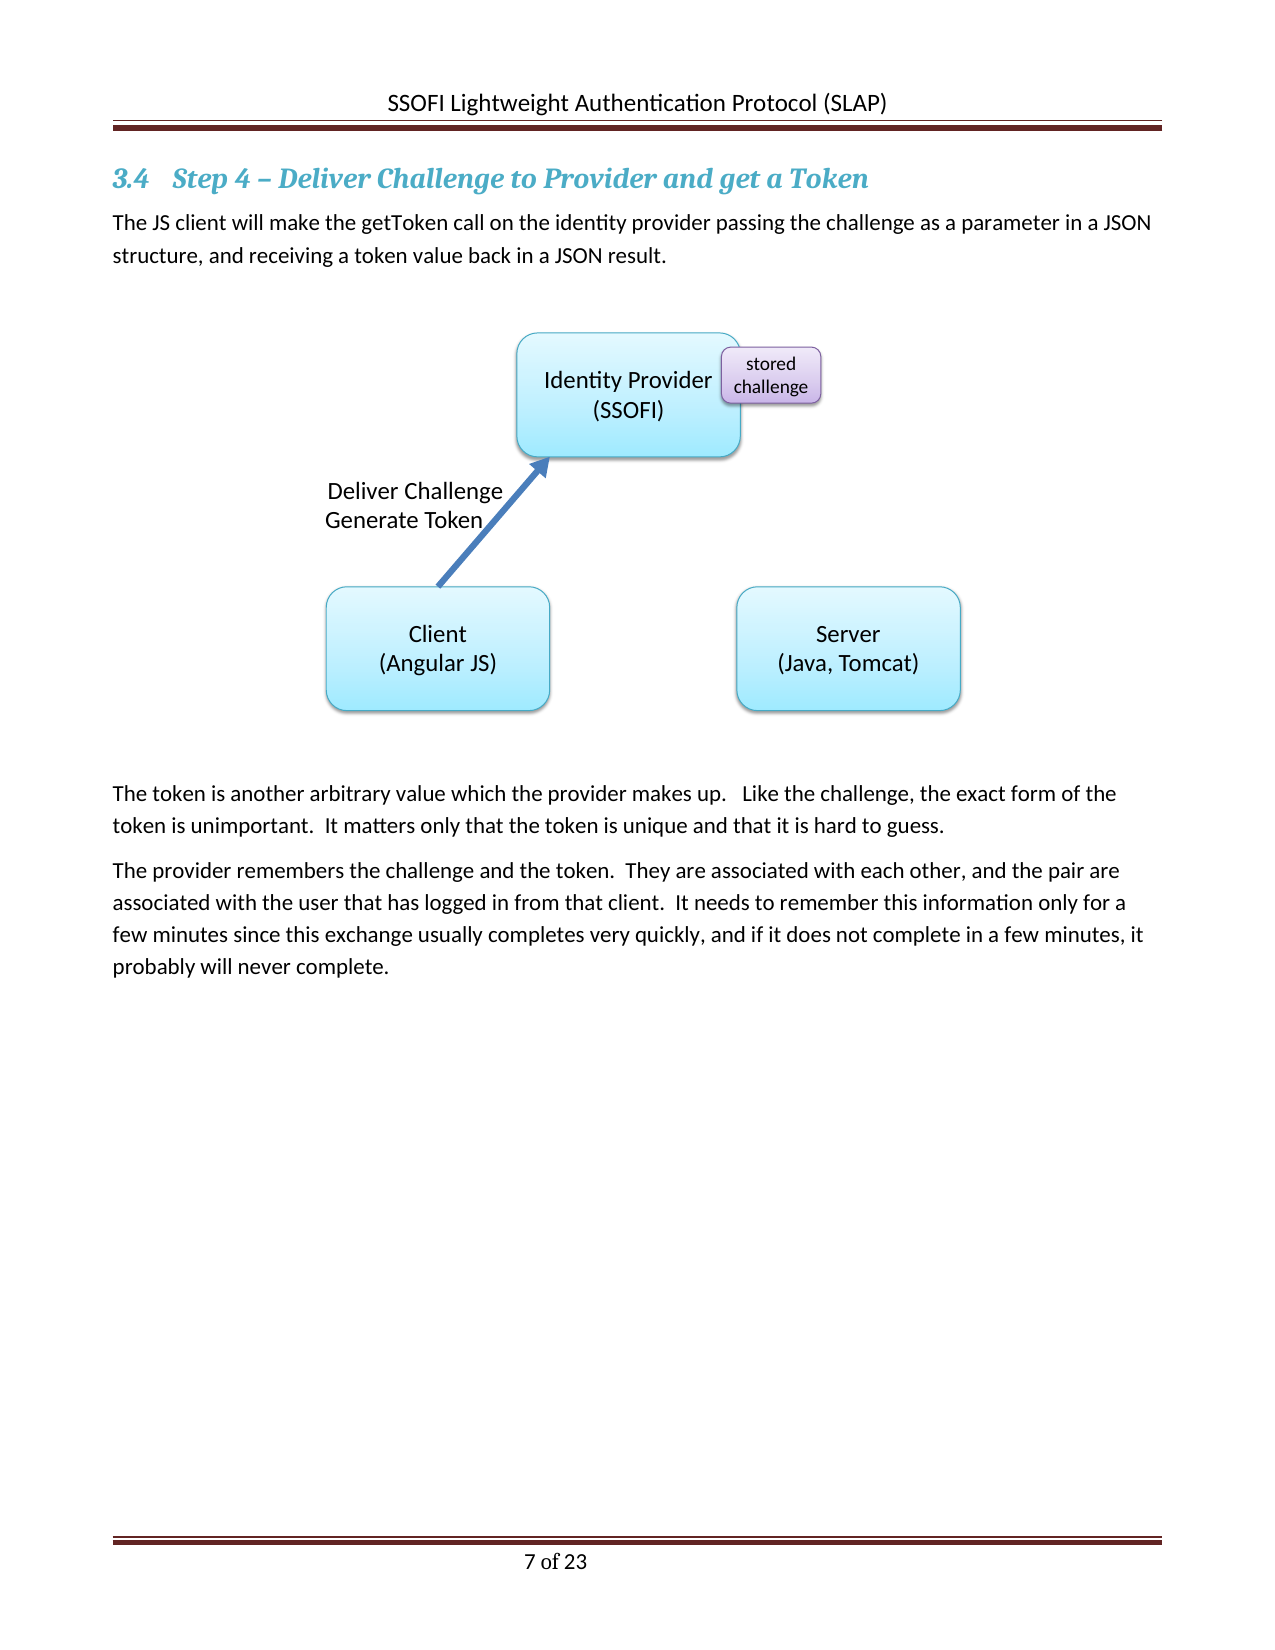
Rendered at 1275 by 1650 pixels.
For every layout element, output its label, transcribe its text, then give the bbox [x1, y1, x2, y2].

subtitle Step 4 – Deliver Challenge to Provider and get a Token [112, 162, 1162, 196]
text The provider remembers the challenge and the token. They are associated with each other, and the pair are associated with the user that has logged in from that client. It needs to remember this information only for a few minutes since this exchange usually completes very quickly, and if it does not complete in a few minutes, it probably will never complete. [112, 856, 1162, 980]
text The token is another arbitrary value which the provider makes up. Like the challenge, the exact form of the token is unimportant. It matters only that the token is unique and that it is hard to guess. [112, 779, 1162, 839]
text The JS client will make the getToken call on the identity provider passing the challenge as a parameter in a JSON structure, and receiving a token value back in a JSON result. [112, 208, 1162, 269]
